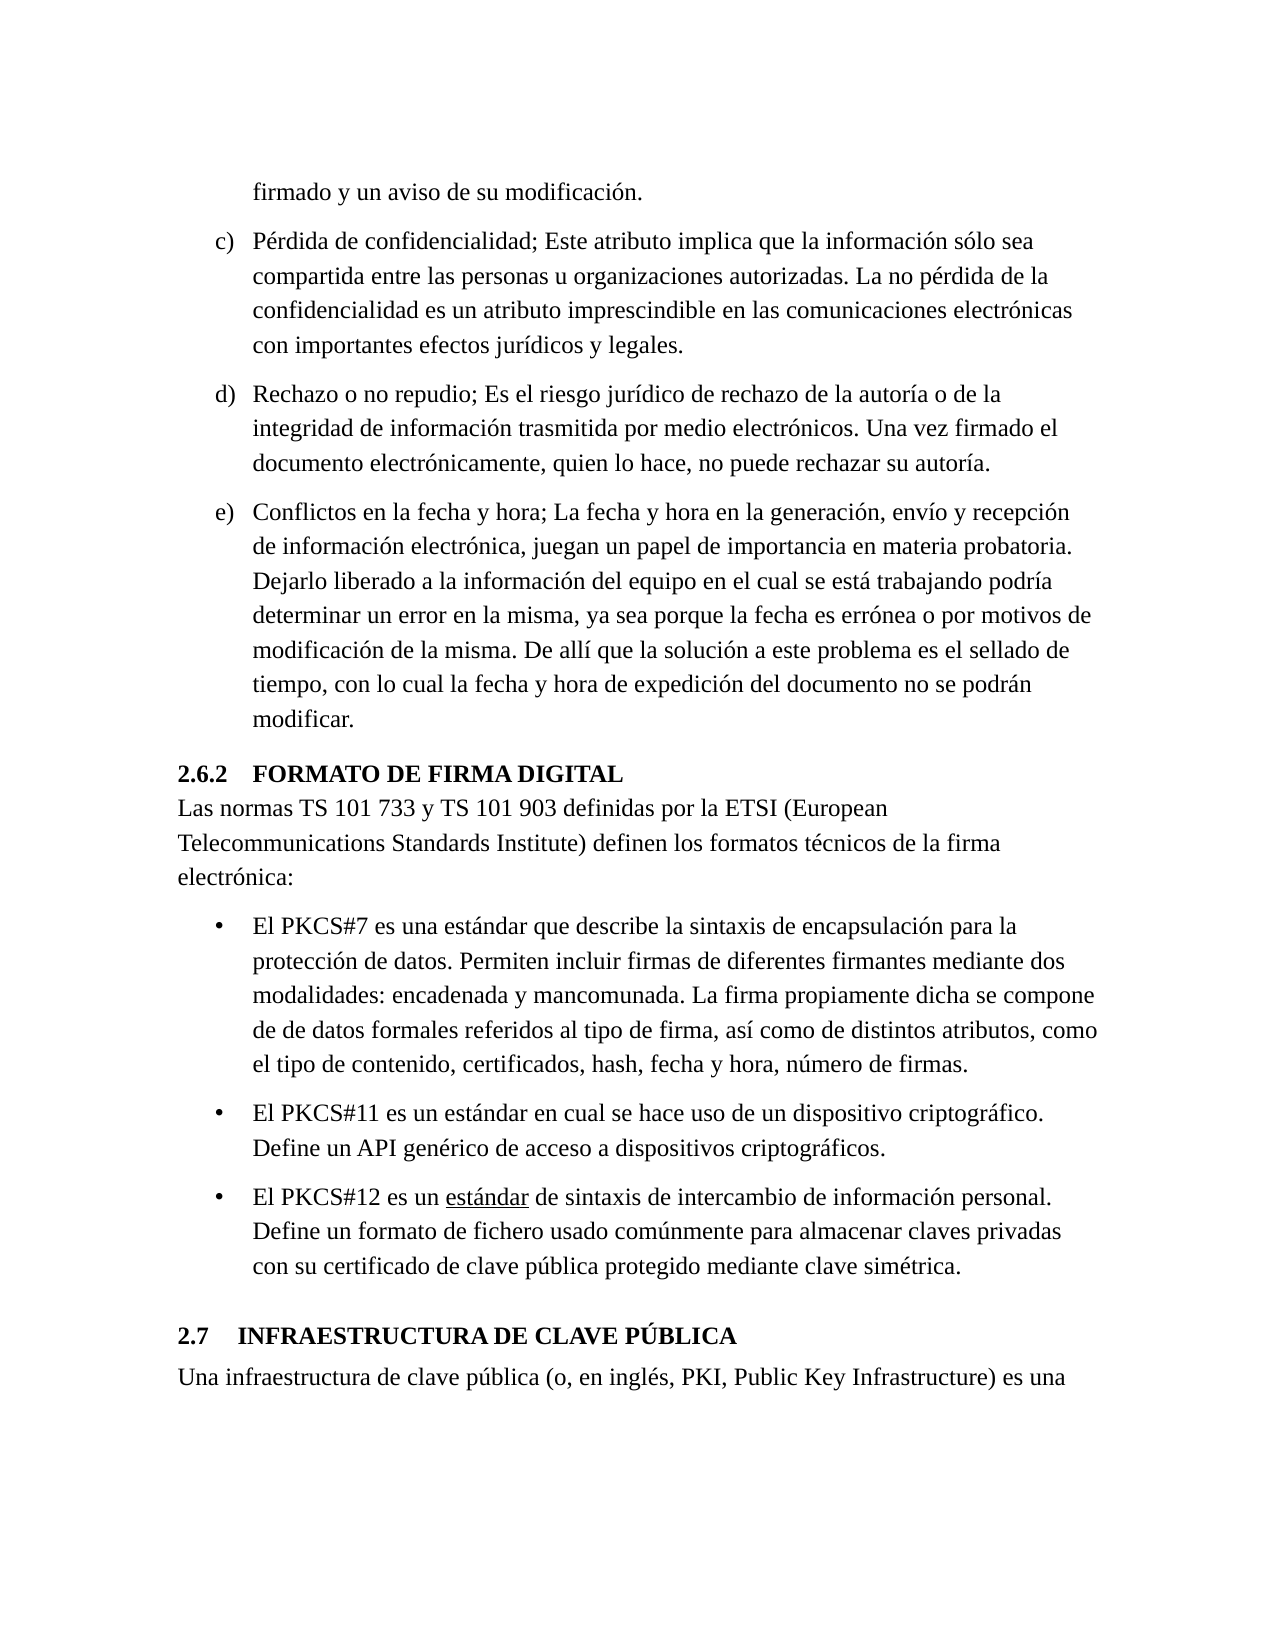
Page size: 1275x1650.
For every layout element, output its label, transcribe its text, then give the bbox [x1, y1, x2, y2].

text Las normas TS 101 733 y TS 101 903 definidas por la ETSI (European Telecommunications Standards Institute) definen los formatos técnicos de la firma electrónica: [177, 793, 1098, 891]
list El PKCS#12 es un estándar de sintaxis de intercambio de información personal. Define un formato de fichero usado comúnmente para almacenar claves privadas con su certificado de clave pública protegido mediante clave simétrica. [215, 1182, 1098, 1279]
list Conflictos en la fecha y hora; La fecha y hora en la generación, envío y recepción de información electrónica, juegan un papel de importancia en materia probatoria. Dejarlo liberado a la información del equipo en el cual se está trabajando podría determinar un error en la misma, ya sea porque la fecha es errónea o por motivos de modificación de la misma. De allí que la solución a este problema es el sellado de tiempo, con lo cual la fecha y hora de expedición del documento no se podrán modificar. [215, 497, 1098, 732]
text Una infraestructura de clave pública (o, en inglés, PKI, Public Key Infrastructure) es una [177, 1362, 1098, 1391]
subtitle FORMATO DE FIRMA DIGITAL [177, 759, 1098, 787]
list Rechazo o no repudio; Es el riesgo jurídico de rechazo de la autoría o de la integridad de información trasmitida por medio electrónicos. Una vez firmado el documento electrónicamente, quien lo hace, no puede rechazar su autoría. [215, 379, 1098, 476]
subtitle INFRAESTRUCTURA DE CLAVE PÚBLICA [177, 1321, 1098, 1349]
list Pérdida de confidencialidad; Este atributo implica que la información sólo sea compartida entre las personas u organizaciones autorizadas. La no pérdida de la confidencialidad es un atributo imprescindible en las comunicaciones electrónicas con importantes efectos jurídicos y legales. [215, 226, 1098, 358]
list El PKCS#11 es un estándar en cual se hace uso de un dispositivo criptográfico. Define un API genérico de acceso a dispositivos criptográficos. [215, 1098, 1098, 1162]
list El PKCS#7 es una estándar que describe la sintaxis de encapsulación para la protección de datos. Permiten incluir firmas de diferentes firmantes mediante dos modalidades: encadenada y mancomunada. La firma propiamente dicha se compone de de datos formales referidos al tipo de firma, así como de distintos atributos, como el tipo de contenido, certificados, hash, fecha y hora, número de firmas. [215, 911, 1098, 1078]
list firmado y un aviso de su modificación. [215, 177, 1098, 206]
